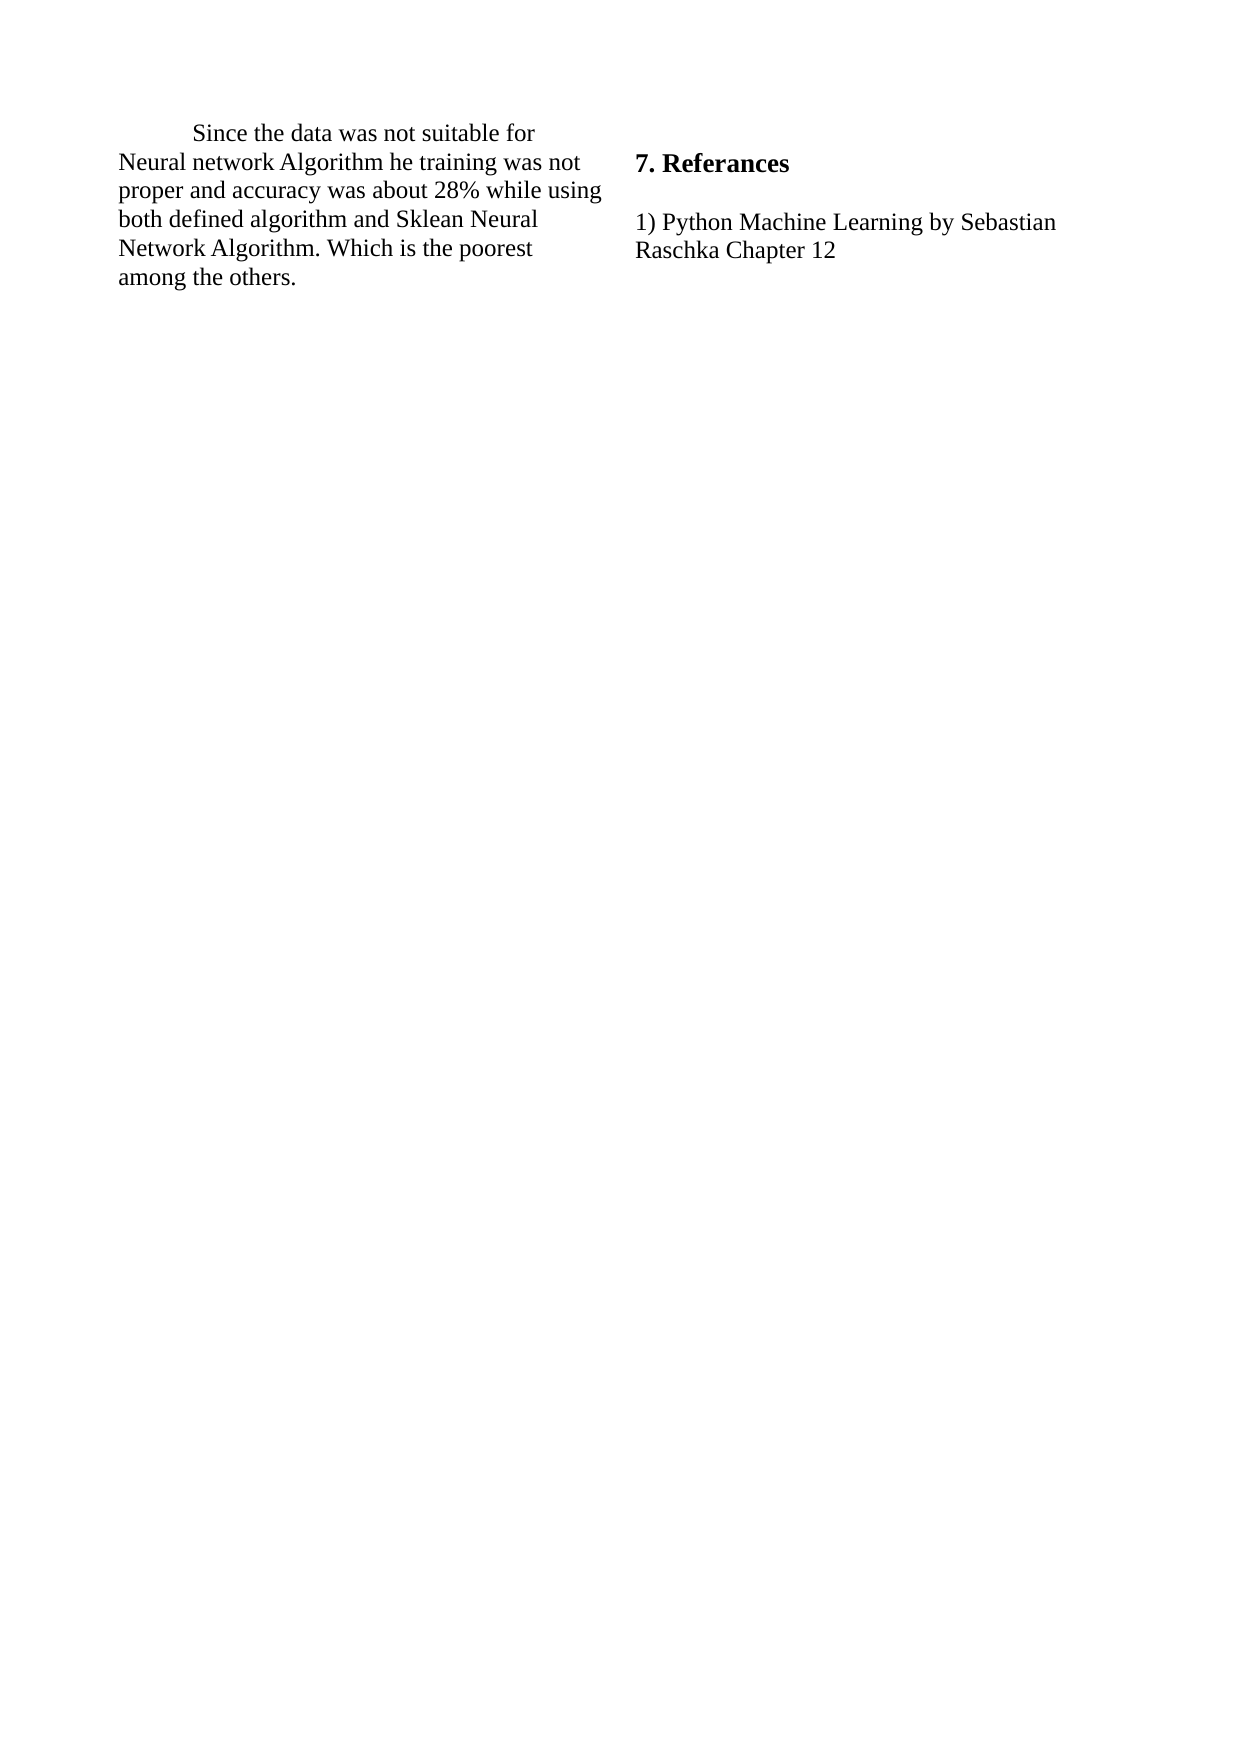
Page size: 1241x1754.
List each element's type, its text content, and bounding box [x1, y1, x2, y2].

text 7. Referances [635, 147, 1122, 178]
text 1) Python Machine Learning by Sebastian Raschka Chapter 12 [635, 207, 1122, 264]
text Since the data was not suitable for Neural network Algorithm he training was not proper and accuracy was about 28% while using both defined algorithm and Sklean Neural Network Algorithm. Which is the poorest among the others. [118, 118, 605, 291]
